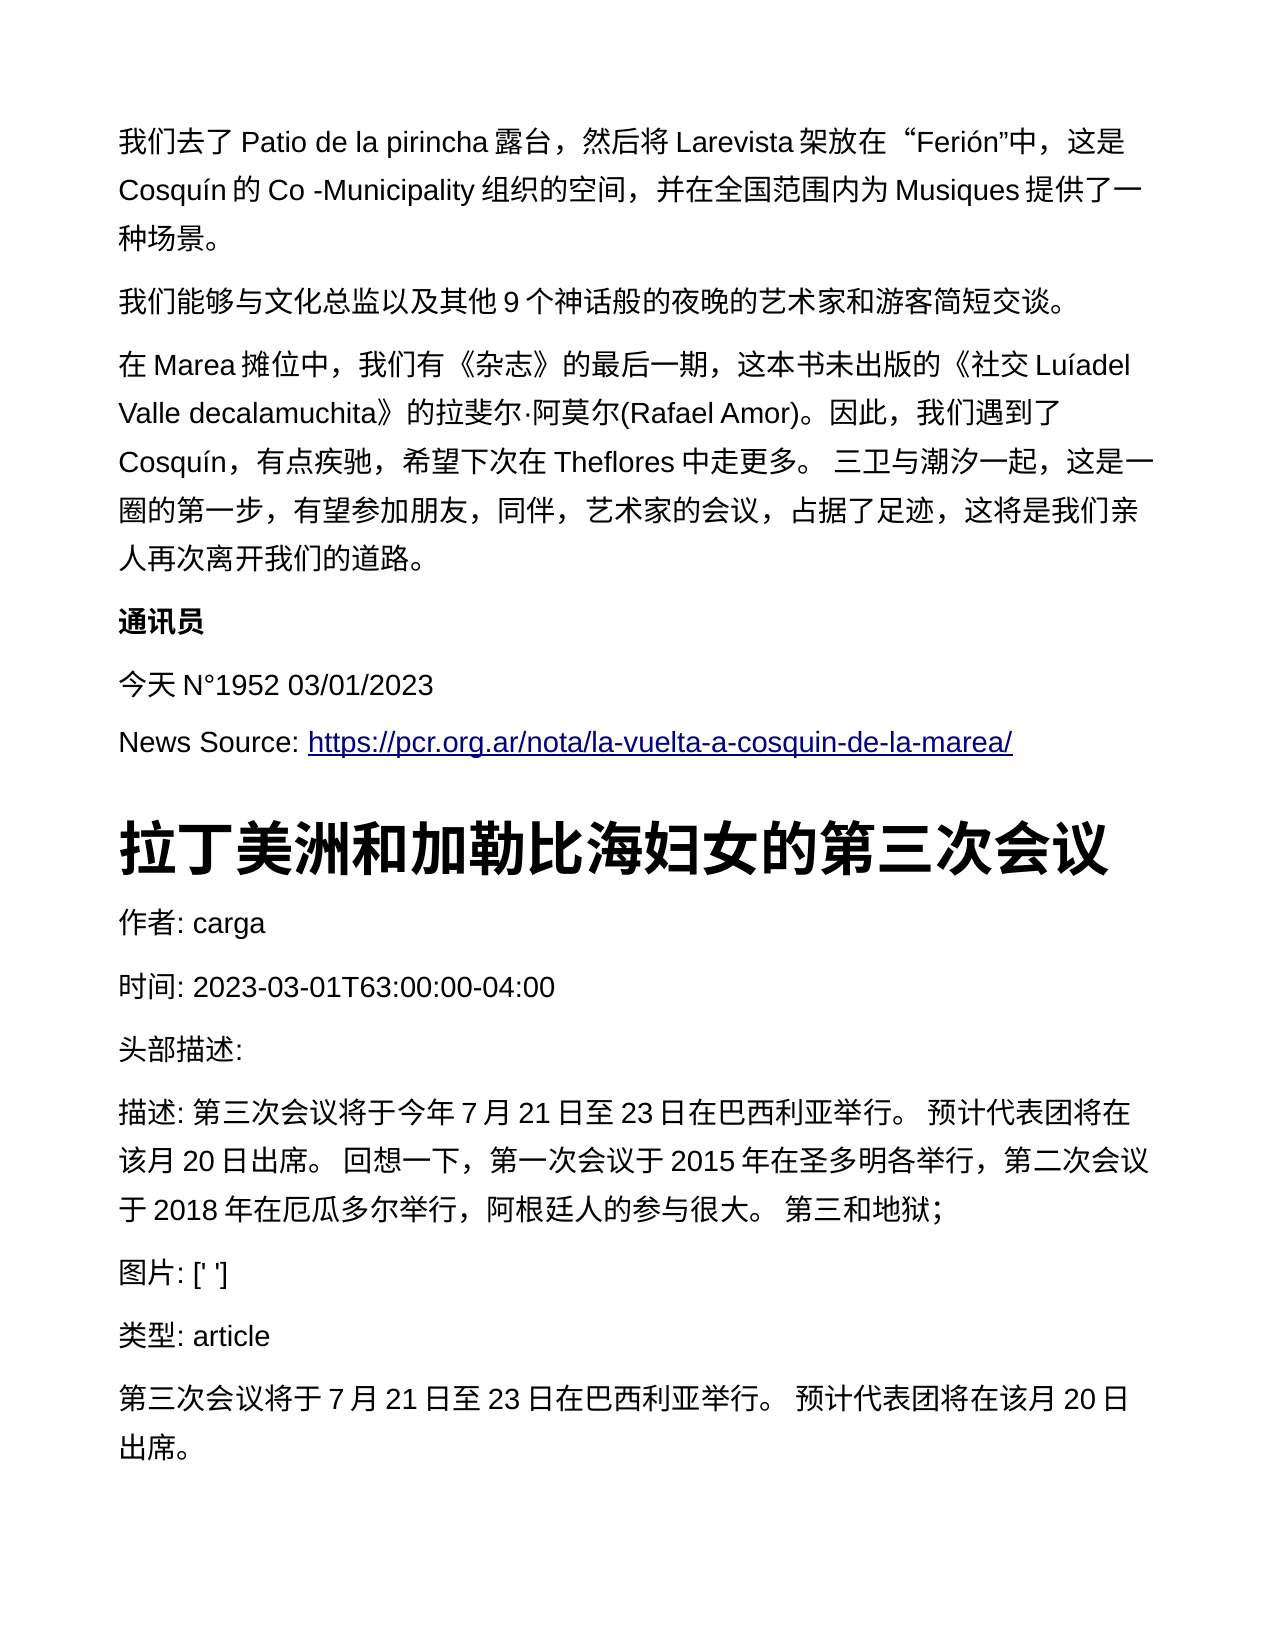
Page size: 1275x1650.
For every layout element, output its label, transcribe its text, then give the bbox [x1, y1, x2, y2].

text 时间: 2023-03-01T63:00:00-04:00 [118, 963, 1157, 1006]
text 我们去了Patio de la pirincha露台，然后将Larevista架放在“Ferión”中，这是Cosquín的Co -Municipality组织的空间，并在全国范围内为Musiques提供了一种场景。 [118, 118, 1157, 257]
text 图片: [' '] [118, 1250, 1157, 1292]
text 我们能够与文化总监以及其他9个神话般的夜晚的艺术家和游客简短交谈。 [118, 278, 1157, 321]
text 今天N°1952 03/01/2023 [118, 662, 1157, 704]
text 头部描述: [118, 1026, 1157, 1069]
text 通讯员 [118, 599, 1157, 641]
text 类型: article [118, 1313, 1157, 1355]
text 描述: 第三次会议将于今年7月21日至23日在巴西利亚举行。 预计代表团将在该月20日出席。 回想一下，第一次会议于2015年在圣多明各举行，第二次会议于2018年在厄瓜多尔举行，阿根廷人的参与很大。 第三和地狱； [118, 1089, 1157, 1229]
text News Source: https://pcr.org.ar/nota/la-vuelta-a-cosquin-de-la-marea/ [118, 725, 1157, 758]
text 第三次会议将于7月21日至23日在巴西利亚举行。 预计代表团将在该月20日出席。 [118, 1376, 1157, 1467]
text 在Marea摊位中，我们有《杂志》的最后一期，这本书未出版的《社交Luíadel Valle decalamuchita》的拉斐尔·阿莫尔(Rafael Amor)。因此，我们遇到了Cosquín，有点疾驰，希望下次在Theflores中走更多。 三卫与潮汐一起，这是一圈的第一步，有望参加朋友，同伴，艺术家的会议，占据了足迹，这将是我们亲人再次离开我们的道路。 [118, 341, 1157, 578]
subtitle 拉丁美洲和加勒比海妇女的第三次会议 [118, 803, 1157, 888]
text 作者: carga [118, 900, 1157, 942]
